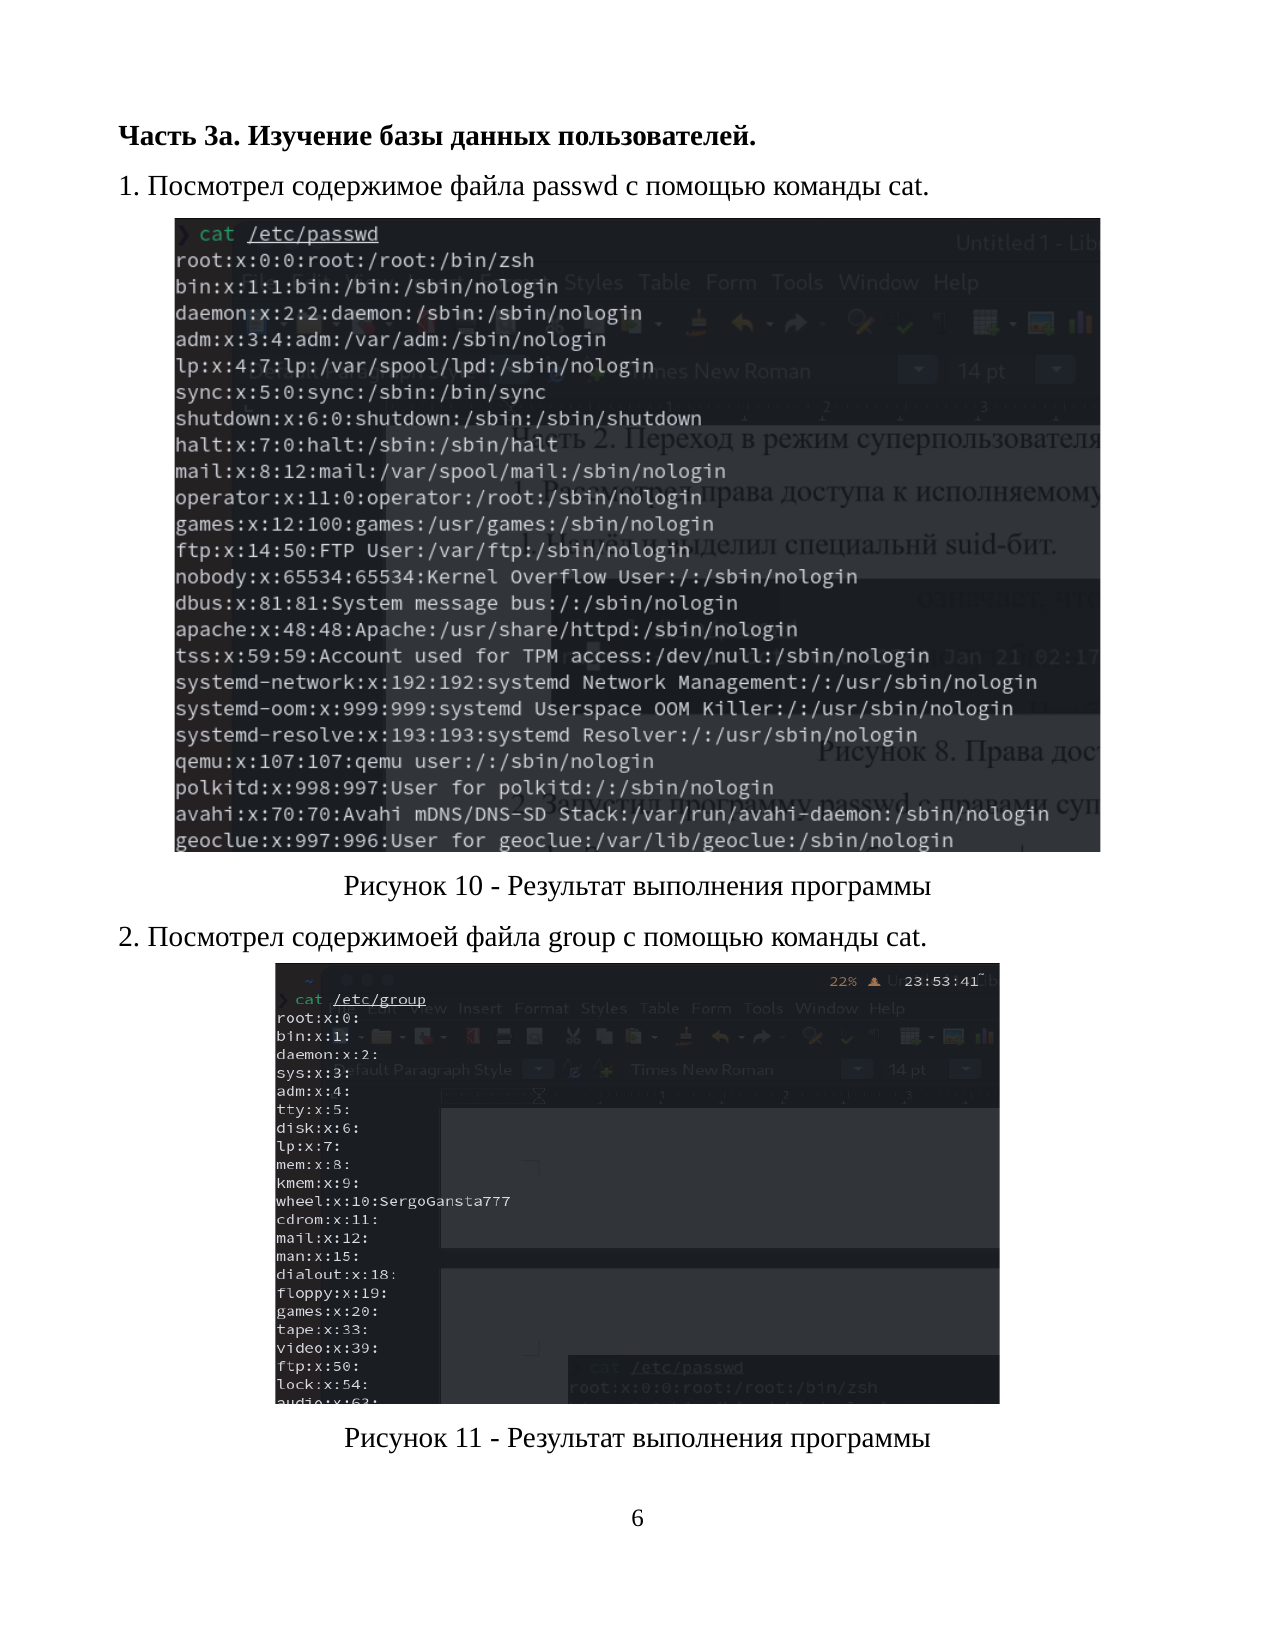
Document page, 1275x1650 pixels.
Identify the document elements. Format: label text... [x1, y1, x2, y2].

picture [275, 963, 1000, 1404]
text Рисунок 11 - Результат выполнения программы [118, 969, 1157, 1453]
text Рисунок 10 - Результат выполнения программы [118, 219, 1157, 902]
picture [174, 218, 1101, 852]
text Часть 3а. Изучение базы данных пользователей. [118, 118, 1157, 152]
text 1. Посмотрел содержимое файла passwd с помощью команды cat. [118, 168, 1157, 202]
text 2. Посмотрел содержимоей файла group с помощью команды cat. [118, 919, 1157, 952]
